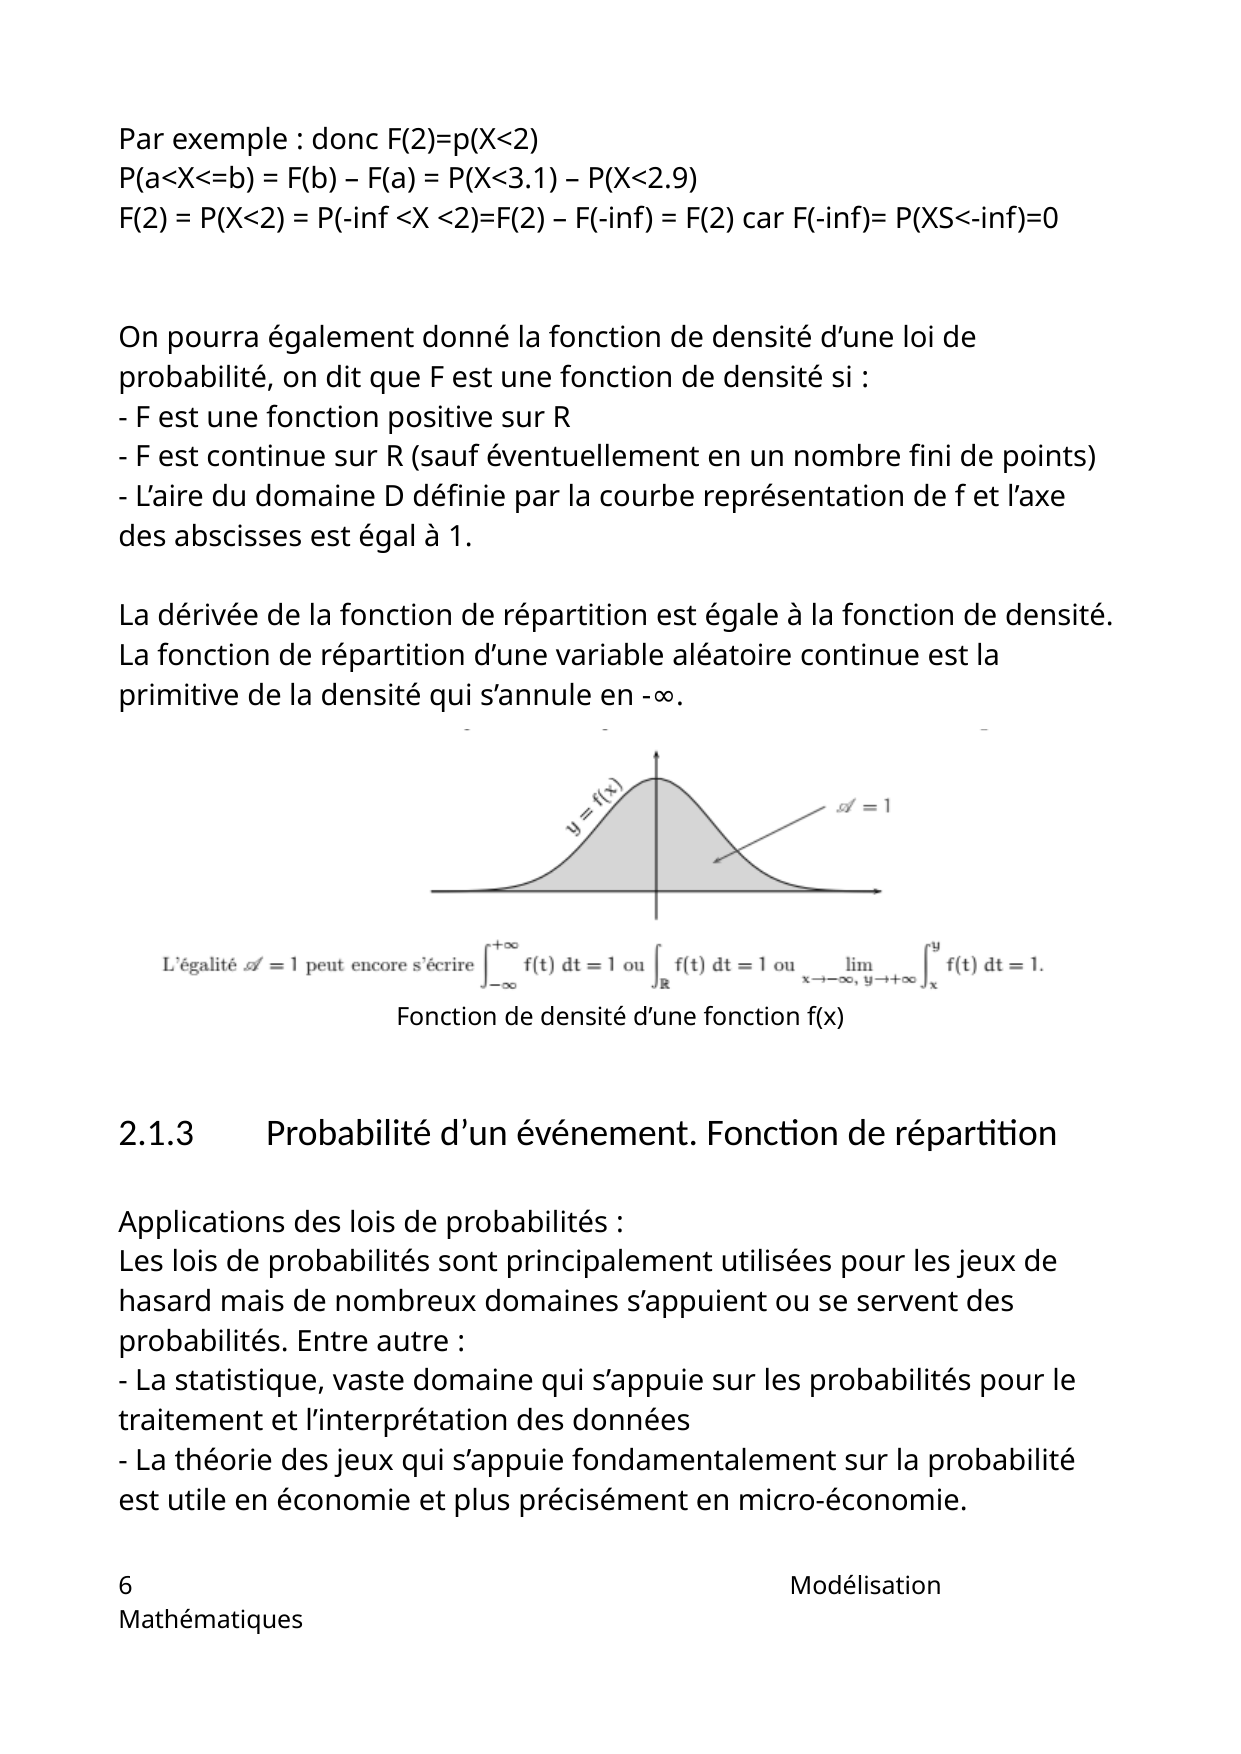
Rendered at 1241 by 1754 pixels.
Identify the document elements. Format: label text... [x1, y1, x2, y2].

text La dérivée de la fonction de répartition est égale à la fonction de densité. [118, 594, 1122, 634]
text La fonction de répartition d’une variable aléatoire continue est la primitive de la densité qui s’annule en -∞. [118, 634, 1122, 713]
text Par exemple : donc F(2)=p(X<2) [118, 118, 1122, 158]
text - F est une fonction positive sur R [118, 396, 1122, 436]
text Les lois de probabilités sont principalement utilisées pour les jeux de hasard mais de nombreux domaines s’appuient ou se servent des probabilités. Entre autre : [118, 1241, 1122, 1360]
text Applications des lois de probabilités : [118, 1201, 1122, 1241]
text - La théorie des jeux qui s’appuie fondamentalement sur la probabilité est utile en économie et plus précisément en micro-économie. [118, 1439, 1122, 1518]
text - F est continue sur R (sauf éventuellement en un nombre fini de points) [118, 436, 1122, 475]
text - La statistique, vaste domaine qui s’appuie sur les probabilités pour le traitement et l’interprétation des données [118, 1360, 1122, 1439]
subtitle 2.1.3 Probabilité d’un événement. Fonction de répartition [118, 1108, 1122, 1154]
text On pourra également donné la fonction de densité d’une loi de probabilité, on dit que F est une fonction de densité si : [118, 317, 1122, 396]
text Fonction de densité d’une fonction f(x) [118, 773, 1122, 1032]
text - L’aire du domaine D définie par la courbe représentation de f et l’axe des abscisses est égal à 1. [118, 475, 1122, 555]
text P(a<X<=b) = F(b) – F(a) = P(X<3.1) – P(X<2.9) [118, 158, 1122, 197]
text F(2) = P(X<2) = P(-inf <X <2)=F(2) – F(-inf) = F(2) car F(-inf)= P(XS<-inf)=0 [118, 197, 1122, 237]
